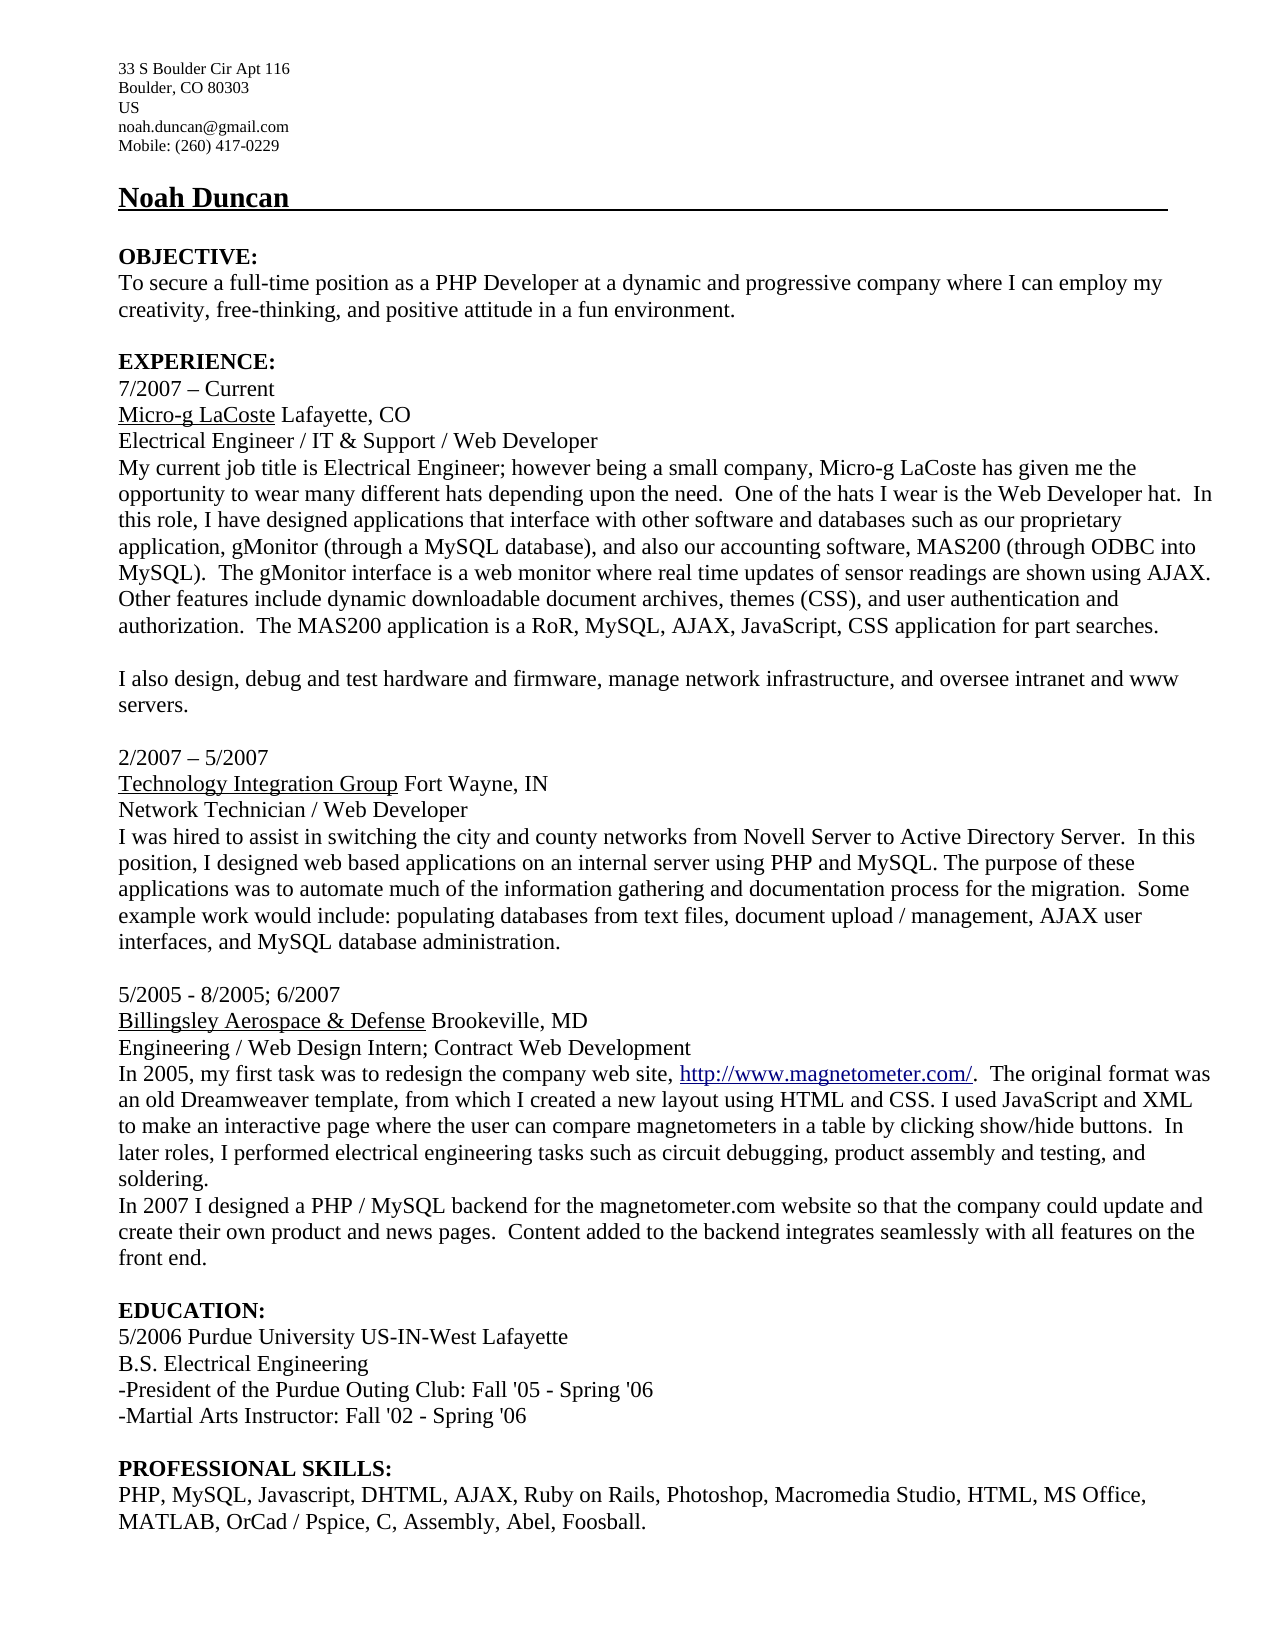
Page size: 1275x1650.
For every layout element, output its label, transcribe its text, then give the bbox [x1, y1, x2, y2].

text Micro-g LaCoste Lafayette, CO [118, 401, 1216, 427]
text noah.duncan@gmail.com [118, 117, 1216, 136]
text Mobile: (260) 417-0229 [118, 136, 1216, 155]
text 7/2007 – Current [118, 375, 1216, 401]
text Boulder, CO 80303 [118, 78, 1216, 97]
text To secure a full-time position as a PHP Developer at a dynamic and progressive company where I can employ my creativity, free-thinking, and positive attitude in a fun environment. [118, 269, 1216, 322]
text -Martial Arts Instructor: Fall '02 - Spring '06 [118, 1402, 1216, 1429]
text EXPERIENCE: [118, 348, 1216, 375]
text Electrical Engineer / IT & Support / Web Developer [118, 427, 1216, 454]
text B.S. Electrical Engineering [118, 1350, 1216, 1376]
text -President of the Purdue Outing Club: Fall '05 - Spring '06 [118, 1376, 1216, 1402]
text PROFESSIONAL SKILLS: [118, 1455, 1216, 1482]
text 33 S Boulder Cir Apt 116 [118, 59, 1216, 78]
text In 2005, my first task was to redesign the company web site, http://www.magnetometer.com/. The original format was an old Dreamweaver template, from which I created a new layout using HTML and CSS. I used JavaScript and XML to make an interactive page where the user can compare magnetometers in a table by clicking show/hide buttons. In later roles, I performed electrical engineering tasks such as circuit debugging, product assembly and testing, and soldering. [118, 1060, 1216, 1192]
text EDUCATION: [118, 1297, 1216, 1323]
text 5/2005 - 8/2005; 6/2007 [118, 981, 1216, 1007]
text OBJECTIVE: [118, 243, 1216, 269]
text I was hired to assist in switching the city and county networks from Novell Server to Active Directory Server. In this position, I designed web based applications on an internal server using PHP and MySQL. The purpose of these applications was to automate much of the information gathering and documentation process for the migration. Some example work would include: populating databases from text files, document upload / management, AJAX user interfaces, and MySQL database administration. [118, 823, 1216, 954]
text Network Technician / Web Developer [118, 796, 1216, 823]
text 2/2007 – 5/2007 [118, 744, 1216, 770]
text I also design, debug and test hardware and firmware, manage network infrastructure, and oversee intranet and www servers. [118, 664, 1216, 717]
text PHP, MySQL, Javascript, DHTML, AJAX, Ruby on Rails, Photoshop, Macromedia Studio, HTML, MS Office, MATLAB, OrCad / Pspice, C, Assembly, Abel, Foosball. [118, 1482, 1216, 1534]
text In 2007 I designed a PHP / MySQL backend for the magnetometer.com website so that the company could update and create their own product and news pages. Content added to the backend integrates seamlessly with all features on the front end. [118, 1192, 1216, 1271]
subtitle Noah Duncan [118, 180, 1216, 213]
text Technology Integration Group Fort Wayne, IN [118, 770, 1216, 796]
text Engineering / Web Design Intern; Contract Web Development [118, 1033, 1216, 1060]
text US [118, 97, 1216, 117]
text Billingsley Aerospace & Defense Brookeville, MD [118, 1007, 1216, 1033]
text 5/2006 Purdue University US-IN-West Lafayette [118, 1323, 1216, 1350]
text My current job title is Electrical Engineer; however being a small company, Micro-g LaCoste has given me the opportunity to wear many different hats depending upon the need. One of the hats I wear is the Web Developer hat. In this role, I have designed applications that interface with other software and databases such as our proprietary application, gMonitor (through a MySQL database), and also our accounting software, MAS200 (through ODBC into MySQL). The gMonitor interface is a web monitor where real time updates of sensor readings are shown using AJAX. Other features include dynamic downloadable document archives, themes (CSS), and user authentication and authorization. The MAS200 application is a RoR, MySQL, AJAX, JavaScript, CSS application for part searches. [118, 454, 1216, 638]
